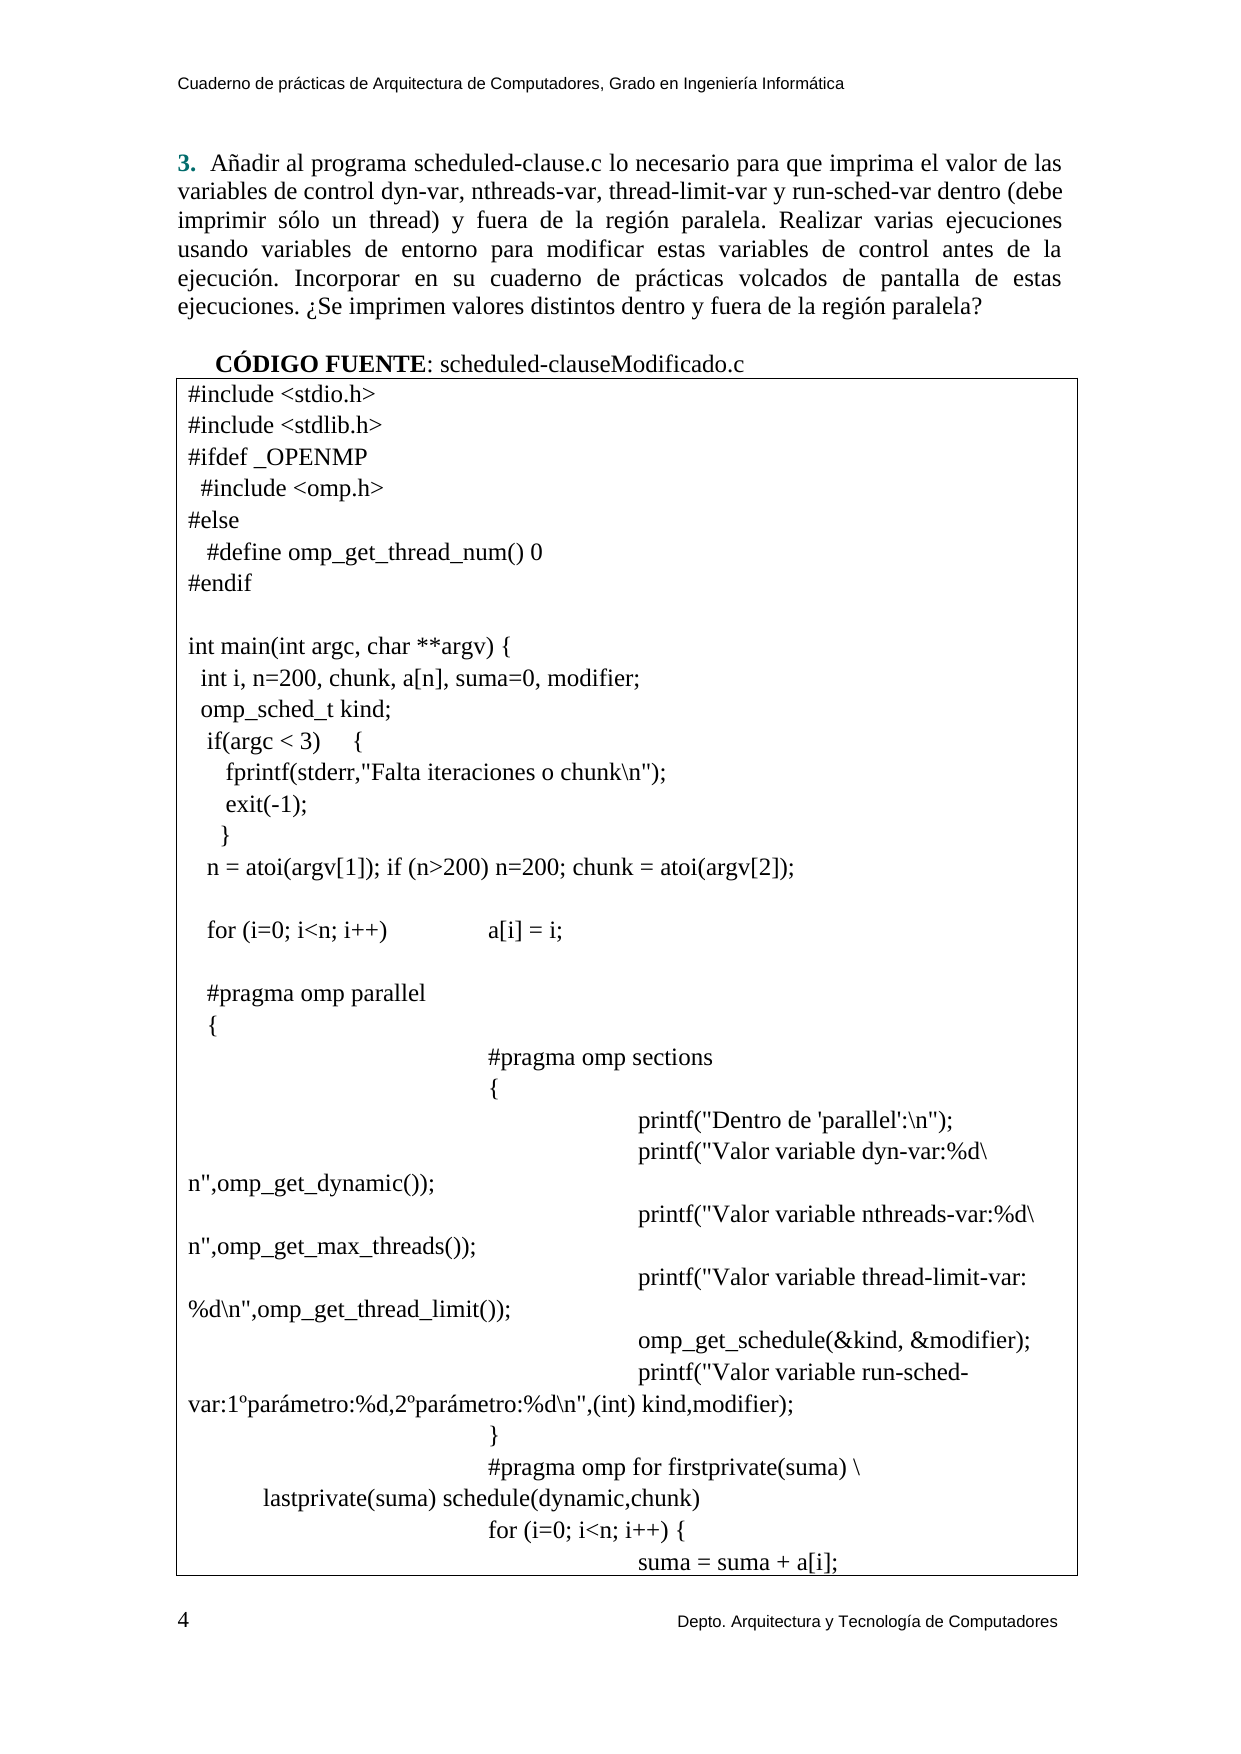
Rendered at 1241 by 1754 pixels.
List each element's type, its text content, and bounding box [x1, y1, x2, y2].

list 3. Añadir al programa scheduled-clause.c lo necesario para que imprima el valor de las variables de control dyn-var, nthreads-var, thread-limit-var y run-sched-var dentro (debe imprimir sólo un thread) y fuera de la región paralela. Realizar varias ejecuciones usando variables de entorno para modificar estas variables de control antes de la ejecución. Incorporar en su cuaderno de prácticas volcados de pantalla de estas ejecuciones. ¿Se imprimen valores distintos dentro y fuera de la región paralela? [177, 148, 1063, 320]
text CÓDIGO FUENTE: scheduled-clauseModificado.c [215, 349, 1063, 378]
table_header #include <stdio.h> #include <stdlib.h> #ifdef _OPENMP #include <omp.h> #else #define omp_get_thread_num() 0 #endif int main(int argc, char **argv) { int i, n=200, chunk, a[n], suma=0, modifier; omp_sched_t kind; if(argc < 3) { fprintf(stderr,"Falta iteraciones o chunk\n"); exit(-1); } n = atoi(argv[1]); if (n>200) n=200; chunk = atoi(argv[2]); for (i=0; i<n; i++) a[i] = i; #pragma omp parallel { #pragma omp sections { printf("Dentro de 'parallel':\n"); printf("Valor variable dyn-var:%d\n",omp_get_dynamic()); printf("Valor variable nthreads-var:%d\n",omp_get_max_threads()); printf("Valor variable thread-limit-var:%d\n",omp_get_thread_limit()); omp_get_schedule(&kind, &modifier); printf("Valor variable run-sched-var:1ºparámetro:%d,2ºparámetro:%d\n",(int) kind,modifier); } #pragma omp for firstprivate(suma) \ lastprivate(suma) schedule(dynamic,chunk) for (i=0; i<n; i++) { suma = suma + a[i]; [177, 379, 1077, 1575]
